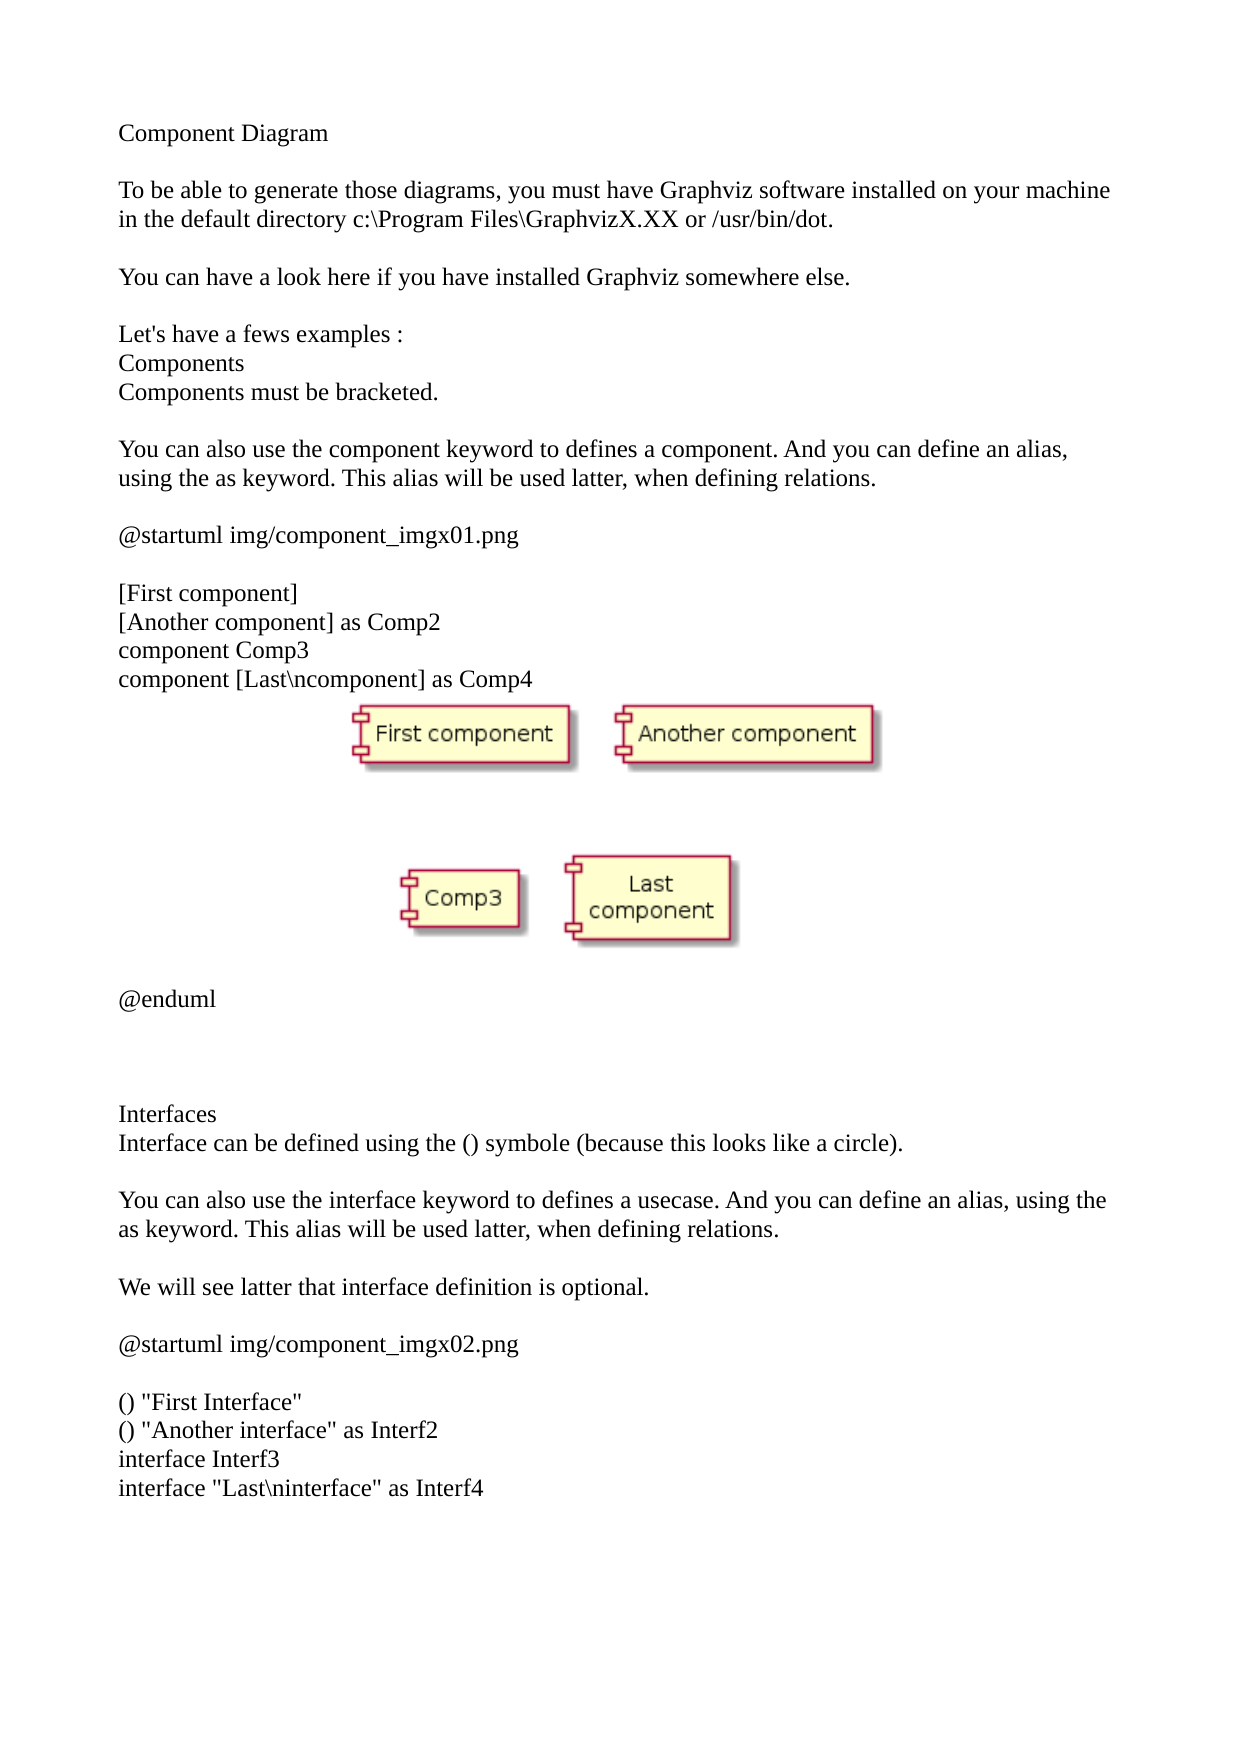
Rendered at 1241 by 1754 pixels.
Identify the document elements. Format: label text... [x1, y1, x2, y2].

text Let's have a fews examples : [118, 319, 1122, 348]
text Interface can be defined using the () symbole (because this looks like a circle). [118, 1128, 1122, 1157]
text component [Last\ncomponent] as Comp4 [118, 664, 1122, 693]
text @enduml [118, 984, 1122, 1013]
text Component Diagram [118, 118, 1122, 147]
text interface Interf3 [118, 1444, 1122, 1473]
text component Comp3 [118, 636, 1122, 664]
text You can have a look here if you have installed Graphviz somewhere else. [118, 262, 1122, 291]
text [Another component] as Comp2 [118, 607, 1122, 636]
text Interfaces [118, 1099, 1122, 1128]
text We will see latter that interface definition is optional. [118, 1272, 1122, 1301]
text You can also use the component keyword to defines a component. And you can define an alias, using the as keyword. This alias will be used latter, when defining relations. [118, 434, 1122, 492]
text Components [118, 348, 1122, 377]
text interface "Last\ninterface" as Interf4 [118, 1473, 1122, 1502]
text @startuml img/component_imgx02.png [118, 1329, 1122, 1358]
picture [351, 693, 889, 956]
text Components must be bracketed. [118, 377, 1122, 406]
text () "Another interface" as Interf2 [118, 1416, 1122, 1444]
text [First component] [118, 578, 1122, 607]
text You can also use the interface keyword to defines a usecase. And you can define an alias, using the as keyword. This alias will be used latter, when defining relations. [118, 1186, 1122, 1243]
text @startuml img/component_imgx01.png [118, 521, 1122, 549]
text () "First Interface" [118, 1387, 1122, 1416]
text To be able to generate those diagrams, you must have Graphviz software installed on your machine in the default directory c:\Program Files\GraphvizX.XX or /usr/bin/dot. [118, 176, 1122, 233]
